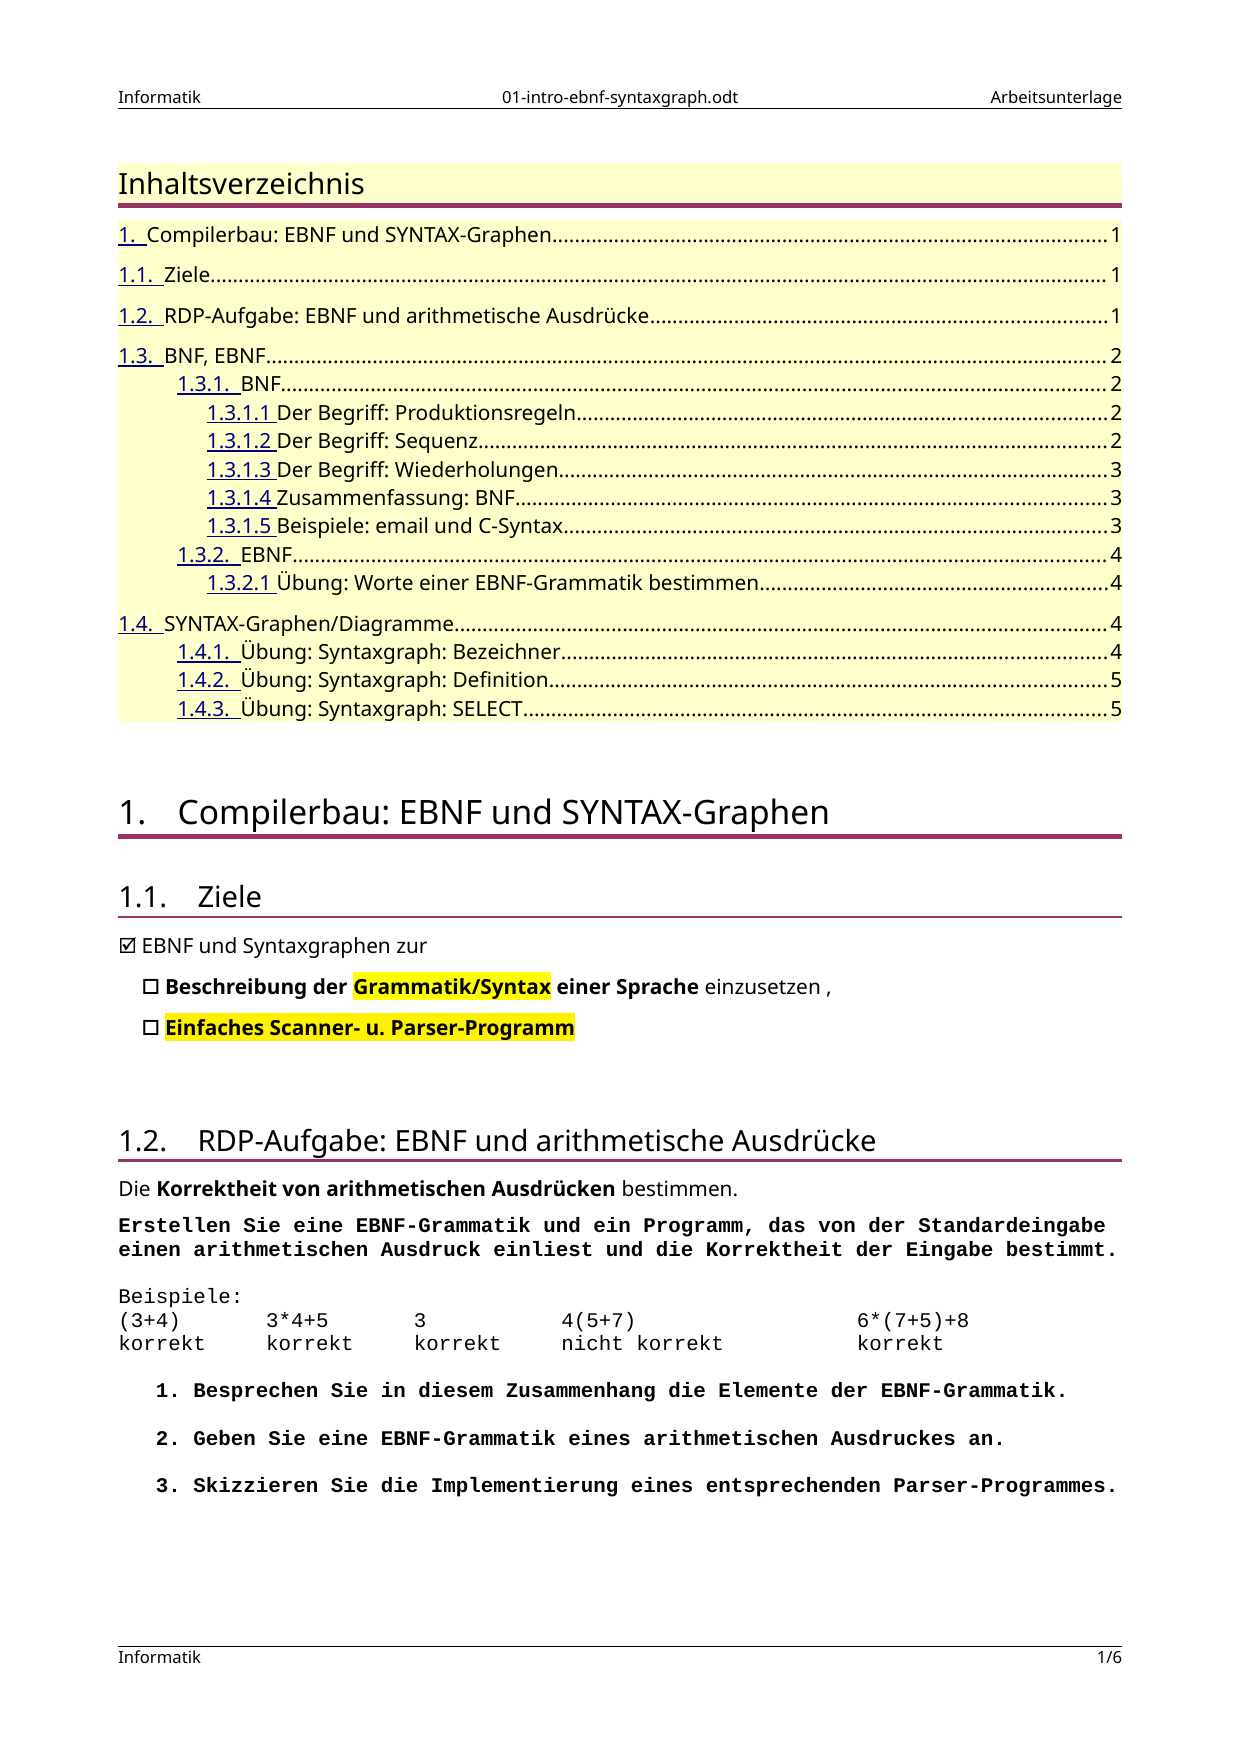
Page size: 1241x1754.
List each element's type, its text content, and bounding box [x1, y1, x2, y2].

text 1.4.2. Übung: Syntaxgraph: Definition 5 [177, 666, 1122, 694]
text 1.3.2.1 Übung: Worte einer EBNF-Grammatik bestimmen 4 [207, 568, 1122, 597]
text Erstellen Sie eine EBNF-Grammatik und ein Programm, das von der Standardeingabe einen arithmetischen Ausdruck einliest und die Korrektheit der Eingabe bestimmt. [118, 1215, 1122, 1262]
text 1. Compilerbau: EBNF und SYNTAX-Graphen 1 [118, 220, 1122, 249]
text (3+4) 3*4+5 3 4(5+7) 6*(7+5)+8 [118, 1309, 1122, 1333]
subtitle Ziele [118, 877, 1122, 916]
text 1.3. BNF, EBNF 2 [118, 341, 1122, 369]
list Skizzieren Sie die Implementierung eines entsprechenden Parser-Programmes. [156, 1475, 1122, 1499]
subtitle Compilerbau: EBNF und SYNTAX-Graphen [118, 788, 1122, 834]
list Geben Sie eine EBNF-Grammatik eines arithmetischen Ausdruckes an. [156, 1428, 1122, 1475]
subtitle RDP-Aufgabe: EBNF und arithmetische Ausdrücke [118, 1120, 1122, 1159]
text 1.3.1.1 Der Begriff: Produktionsregeln 2 [207, 398, 1122, 426]
list Einfaches Scanner- u. Parser-Programm [141, 1013, 1122, 1041]
text Beispiele: [118, 1286, 1122, 1309]
text 1.3.1.5 Beispiele: email und C-Syntax 3 [207, 512, 1122, 540]
list Besprechen Sie in diesem Zusammenhang die Elemente der EBNF-Grammatik. [156, 1381, 1122, 1428]
list Beschreibung der Grammatik/Syntax einer Sprache einzusetzen , [141, 972, 1122, 1000]
text 1.3.1. BNF 2 [177, 369, 1122, 398]
text 1.4.1. Übung: Syntaxgraph: Bezeichner 4 [177, 637, 1122, 666]
text 1.3.1.3 Der Begriff: Wiederholungen 3 [207, 455, 1122, 483]
text 1.3.2. EBNF 4 [177, 540, 1122, 568]
text 1.2. RDP-Aufgabe: EBNF und arithmetische Ausdrücke 1 [118, 301, 1122, 329]
subtitle Inhaltsverzeichnis [118, 163, 1122, 203]
text 1.3.1.4 Zusammenfassung: BNF 3 [207, 483, 1122, 512]
text 1.4. SYNTAX-Graphen/Diagramme 4 [118, 609, 1122, 637]
text korrekt korrekt korrekt nicht korrekt korrekt [118, 1333, 1122, 1357]
text 1.3.1.2 Der Begriff: Sequenz 2 [207, 426, 1122, 455]
text 1.4.3. Übung: Syntaxgraph: SELECT 5 [177, 694, 1122, 722]
text 1.1. Ziele 1 [118, 261, 1122, 289]
text Die Korrektheit von arithmetischen Ausdrücken bestimmen. [118, 1174, 1122, 1202]
list EBNF und Syntaxgraphen zur [118, 931, 1122, 959]
